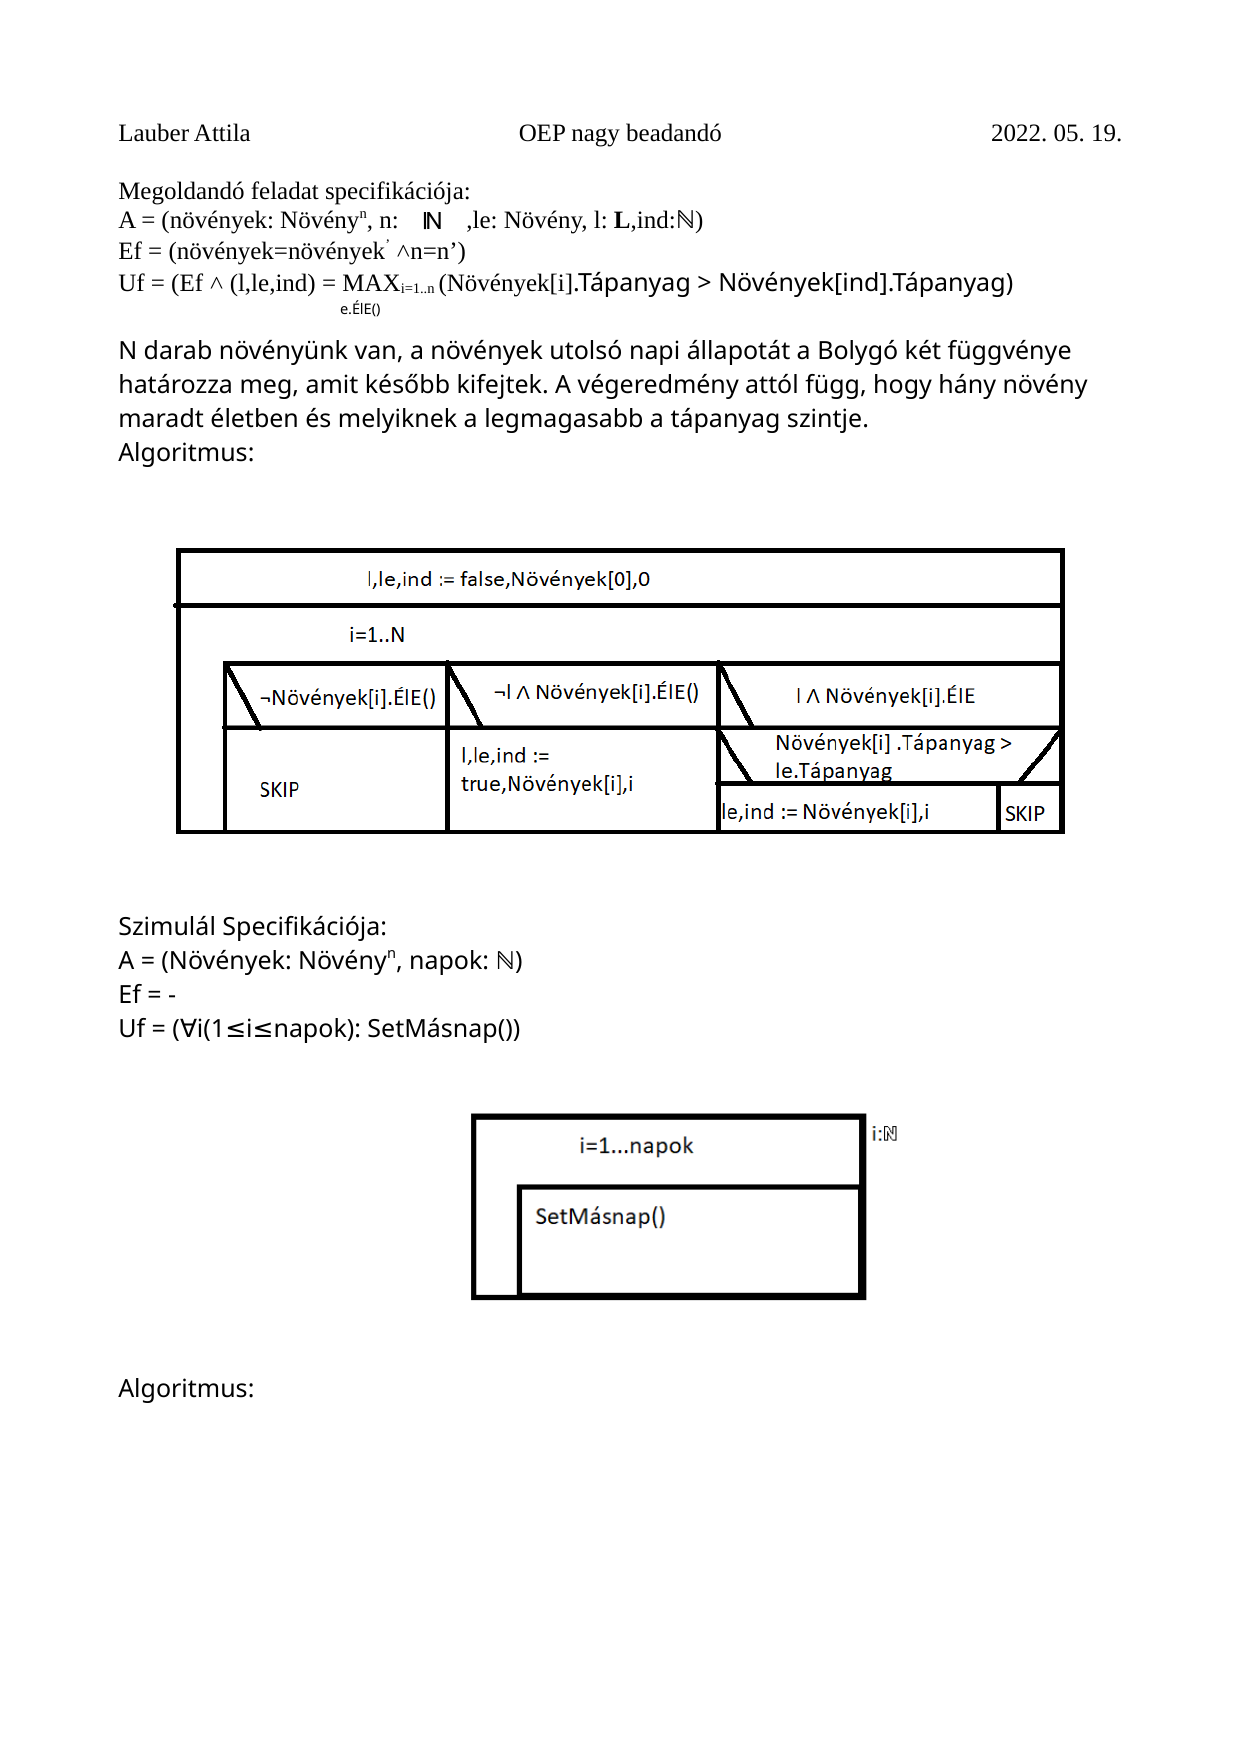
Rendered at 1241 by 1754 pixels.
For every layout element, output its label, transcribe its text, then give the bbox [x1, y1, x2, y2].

text Uf = (Ef ˄ (l,le,ind) = MAXi=1..n (Növények[i].Tápanyag > Növények[ind].Tápanyag) [118, 265, 1122, 299]
text Szimulál Specifikációja: [118, 909, 1122, 942]
text Uf = (∀i(1≤i≤napok): SetMásnap()) [118, 1011, 1122, 1044]
text Algoritmus: [118, 435, 1122, 469]
text Megoldandó feladat specifikációja: [118, 176, 1122, 205]
text Ef = - [118, 976, 1122, 1011]
text Ef = (növények=növények’ ˄n=n’) [118, 236, 1122, 265]
text Algoritmus: [118, 1044, 1122, 1405]
picture [118, 469, 1123, 909]
text e.ÉlE() [118, 299, 1122, 333]
text N darab növényünk van, a növények utolsó napi állapotát a Bolygó két függvénye határozza meg, amit később kifejtek. A végeredmény attól függ, hogy hány növény maradt életben és melyiknek a legmagasabb a tápanyag szintje. [118, 333, 1122, 435]
picture [417, 1075, 935, 1371]
text A = (növények: Növényn, n: ,le: Növény, l: L,ind:ℕ) [118, 205, 1122, 236]
text A = (Növények: Növényn, napok: ℕ) [118, 942, 1122, 976]
